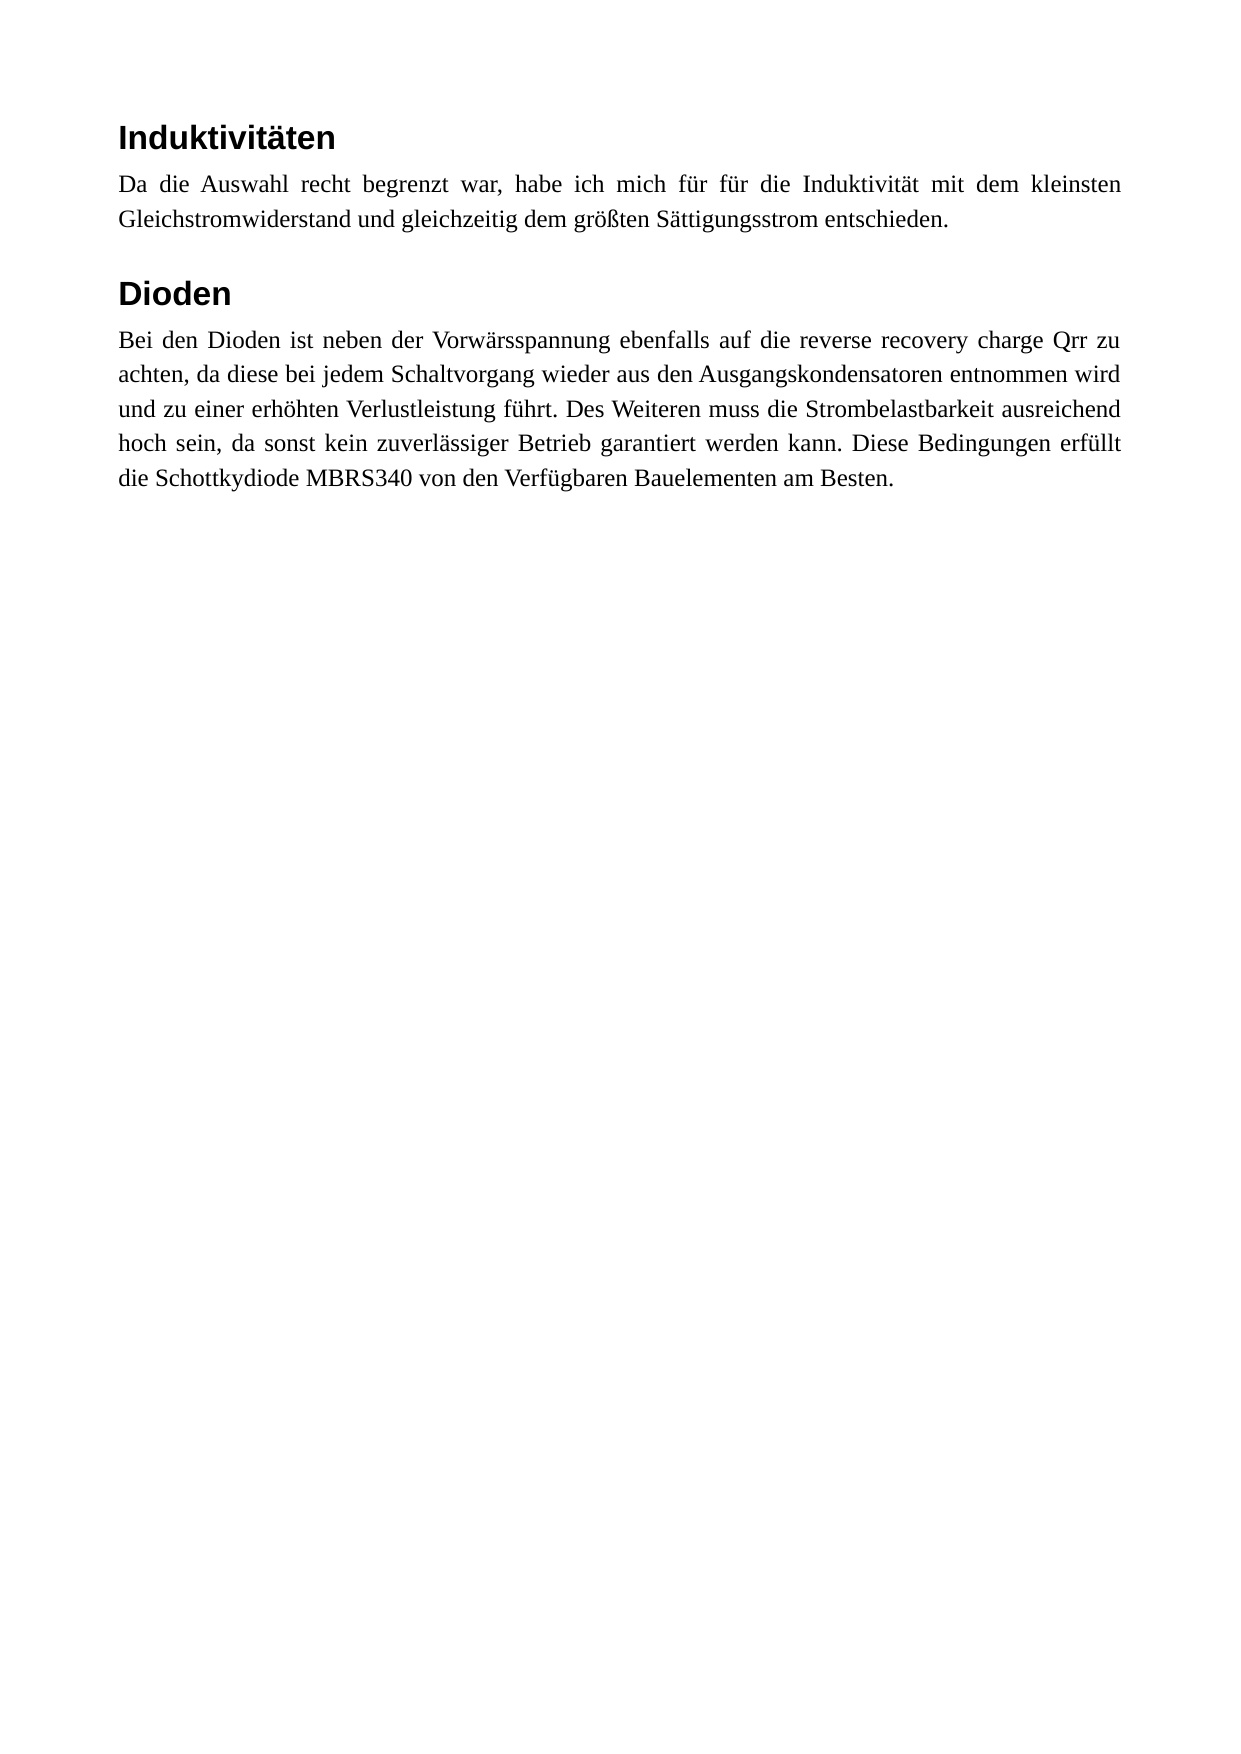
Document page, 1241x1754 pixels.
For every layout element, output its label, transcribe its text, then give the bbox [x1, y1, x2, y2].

text Da die Auswahl recht begrenzt war, habe ich mich für für die Induktivität mit dem kleinsten Gleichstromwiderstand und gleichzeitig dem größten Sättigungsstrom entschieden. [118, 169, 1122, 232]
subtitle Dioden [118, 274, 1122, 312]
text Bei den Dioden ist neben der Vorwärsspannung ebenfalls auf die reverse recovery charge Qrr zu achten, da diese bei jedem Schaltvorgang wieder aus den Ausgangskondensatoren entnommen wird und zu einer erhöhten Verlustleistung führt. Des Weiteren muss die Strombelastbarkeit ausreichend hoch sein, da sonst kein zuverlässiger Betrieb garantiert werden kann. Diese Bedingungen erfüllt die Schottkydiode MBRS340 von den Verfügbaren Bauelementen am Besten. [118, 325, 1122, 491]
subtitle Induktivitäten [118, 118, 1122, 157]
